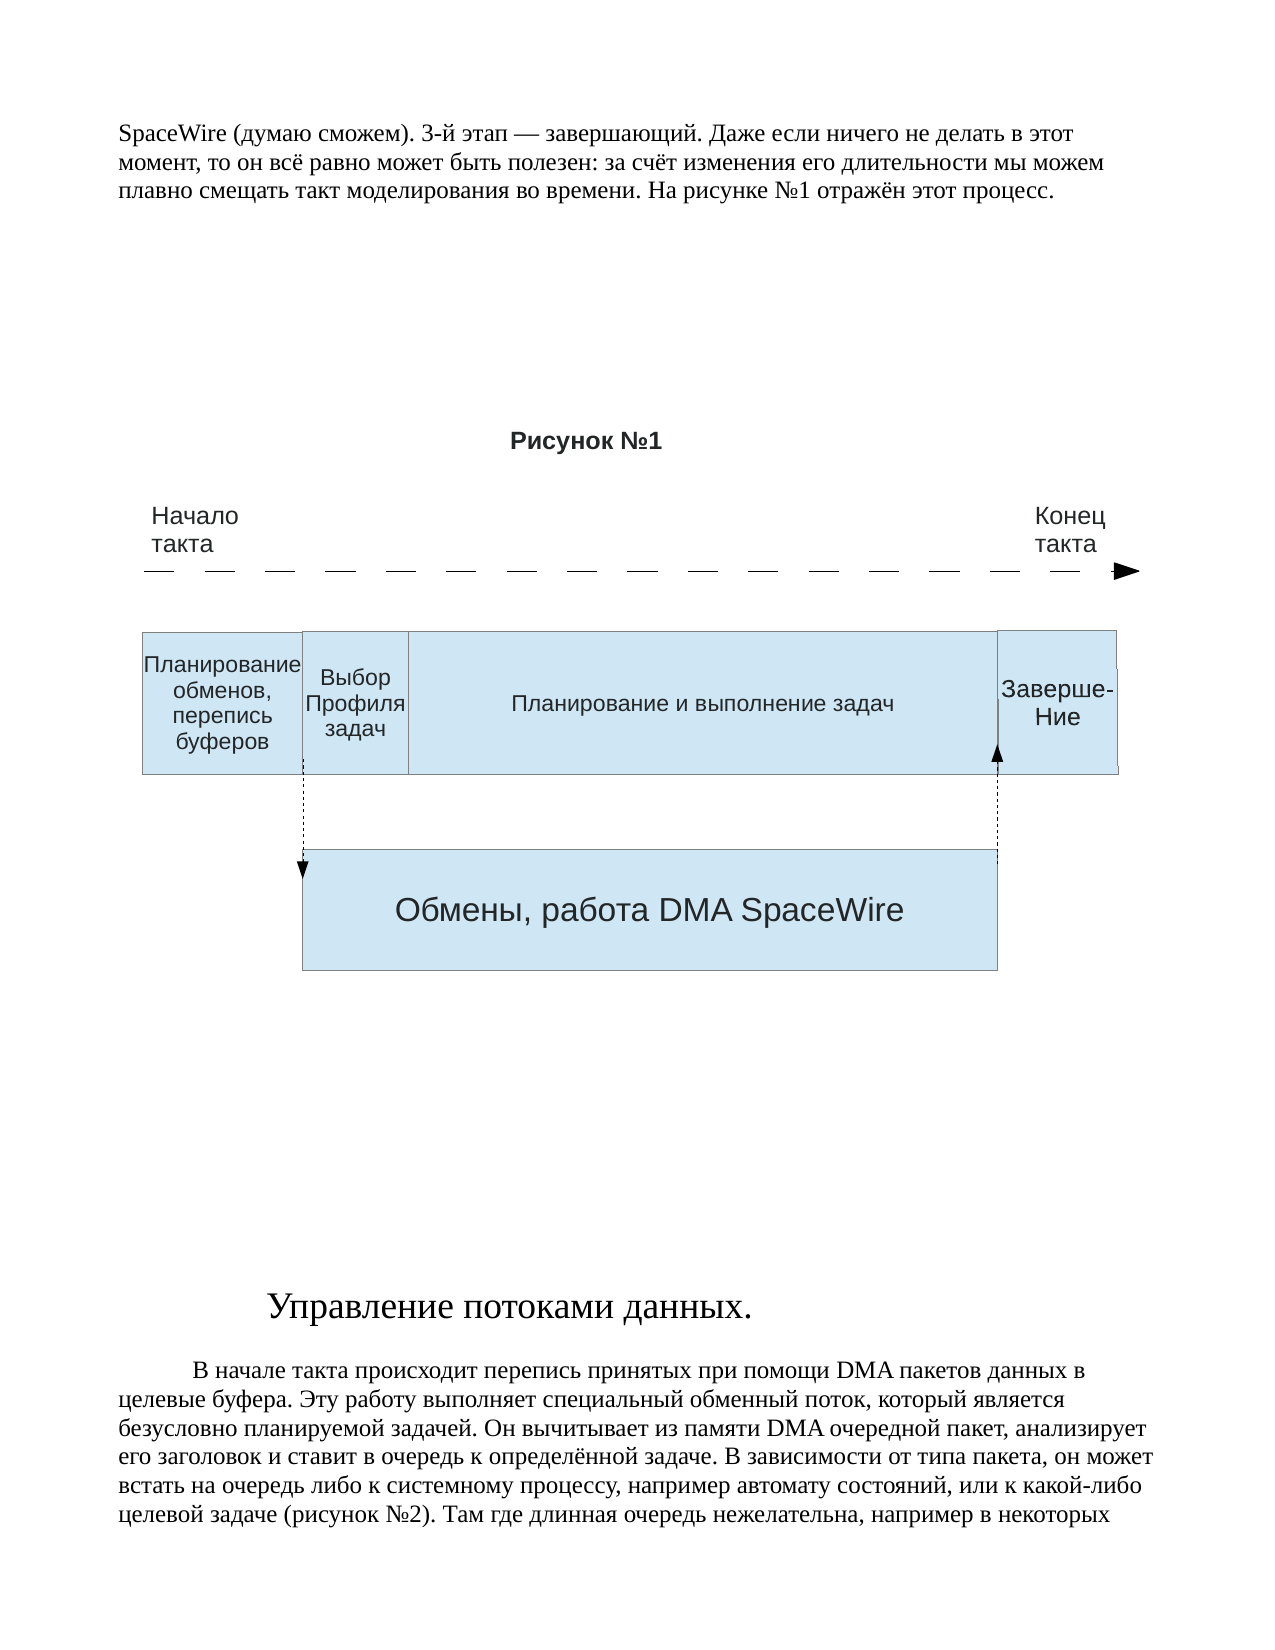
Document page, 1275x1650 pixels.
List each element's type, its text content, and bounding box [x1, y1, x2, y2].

text SpaceWire (думаю cможем). 3-й этап — завершающий. Даже если ничего не делать в этот момент, то он всё равно может быть полезен: за счёт изменения его длительности мы можем плавно смещать такт моделирования во времени. На рисунке №1 отражён этот процесс. [118, 118, 1157, 204]
text В начале такта происходит перепись принятых при помощи DMA пакетов данных в целевые буфера. Эту работу выполняет специальный обменный поток, который является безусловно планируемой задачей. Он вычитывает из памяти DMA очередной пакет, анализирует его заголовок и ставит в очередь к определённой задаче. В зависимости от типа пакета, он может встать на очередь либо к системному процессу, например автомату состояний, или к какой-либо целевой задаче (рисунок №2). Там где длинная очередь нежелательна, например в некоторых [118, 1355, 1157, 1528]
text Управление потоками данных. [118, 1283, 1157, 1326]
